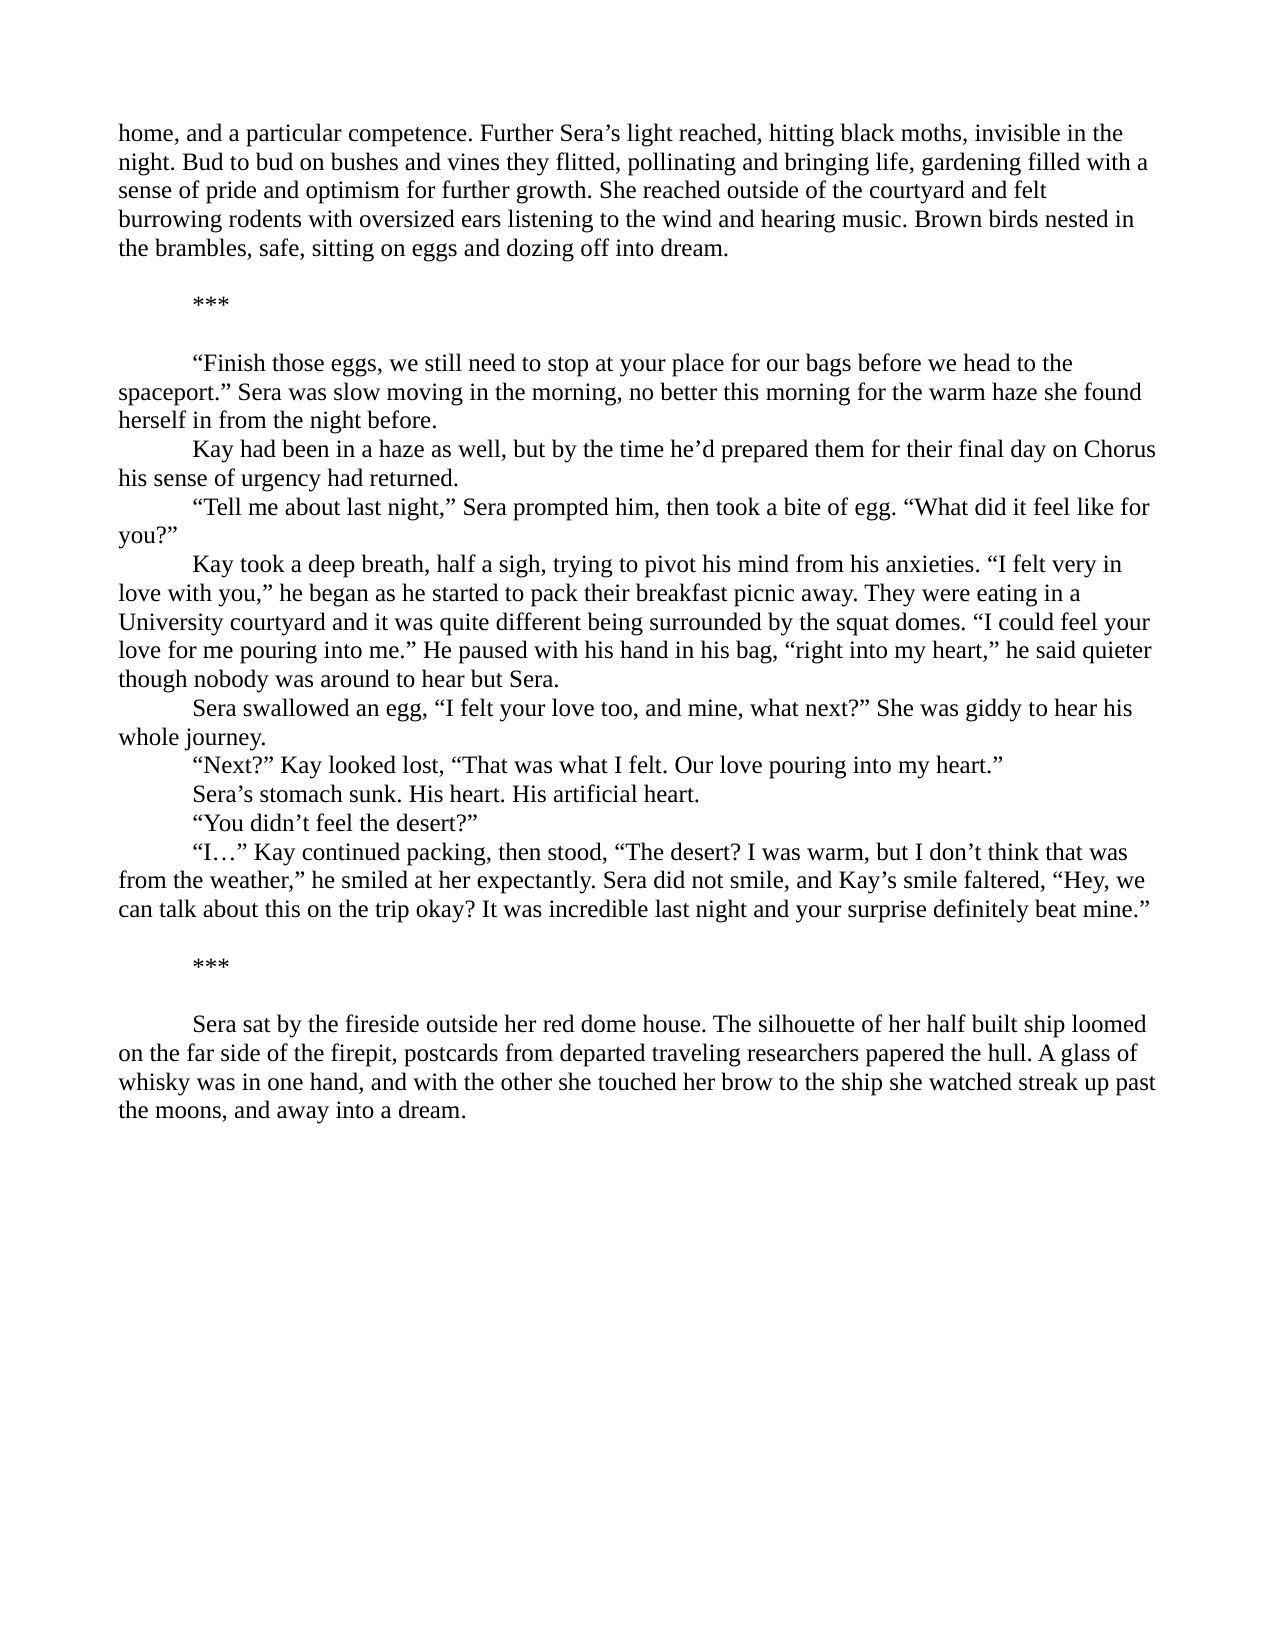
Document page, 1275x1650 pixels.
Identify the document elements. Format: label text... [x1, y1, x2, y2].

text Kay took a deep breath, half a sigh, trying to pivot his mind from his anxieties. “I felt very in love with you,” he began as he started to pack their breakfast picnic away. They were eating in a University courtyard and it was quite different being surrounded by the squat domes. “I could feel your love for me pouring into me.” He paused with his hand in his bag, “right into my heart,” he said quieter though nobody was around to hear but Sera. [118, 549, 1157, 693]
text “Next?” Kay looked lost, “That was what I felt. Our love pouring into my heart.” [118, 751, 1157, 779]
text “I…” Kay continued packing, then stood, “The desert? I was warm, but I don’t think that was from the weather,” he smiled at her expectantly. Sera did not smile, and Kay’s smile faltered, “Hey, we can talk about this on the trip okay? It was incredible last night and your surprise definitely beat mine.” [118, 837, 1157, 923]
text “You didn’t feel the desert?” [118, 808, 1157, 837]
text Sera swallowed an egg, “I felt your love too, and mine, what next?” She was giddy to hear his whole journey. [118, 693, 1157, 751]
text “Tell me about last night,” Sera prompted him, then took a bite of egg. “What did it feel like for you?” [118, 492, 1157, 549]
text Sera’s stomach sunk. His heart. His artificial heart. [118, 779, 1157, 808]
text *** [118, 952, 1157, 981]
text “Finish those eggs, we still need to stop at your place for our bags before we head to the spaceport.” Sera was slow moving in the morning, no better this morning for the warm haze she found herself in from the night before. [118, 348, 1157, 434]
text home, and a particular competence. Further Sera’s light reached, hitting black moths, invisible in the night. Bud to bud on bushes and vines they flitted, pollinating and bringing life, gardening filled with a sense of pride and optimism for further growth. She reached outside of the courtyard and felt burrowing rodents with oversized ears listening to the wind and hearing music. Brown birds nested in the brambles, safe, sitting on eggs and dozing off into dream. [118, 118, 1157, 262]
text Sera sat by the fireside outside her red dome house. The silhouette of her half built ship loomed on the far side of the firepit, postcards from departed traveling researchers papered the hull. A glass of whisky was in one hand, and with the other she touched her brow to the ship she watched streak up past the moons, and away into a dream. [118, 1009, 1157, 1124]
text Kay had been in a haze as well, but by the time he’d prepared them for their final day on Chorus his sense of urgency had returned. [118, 434, 1157, 492]
text *** [118, 291, 1157, 319]
